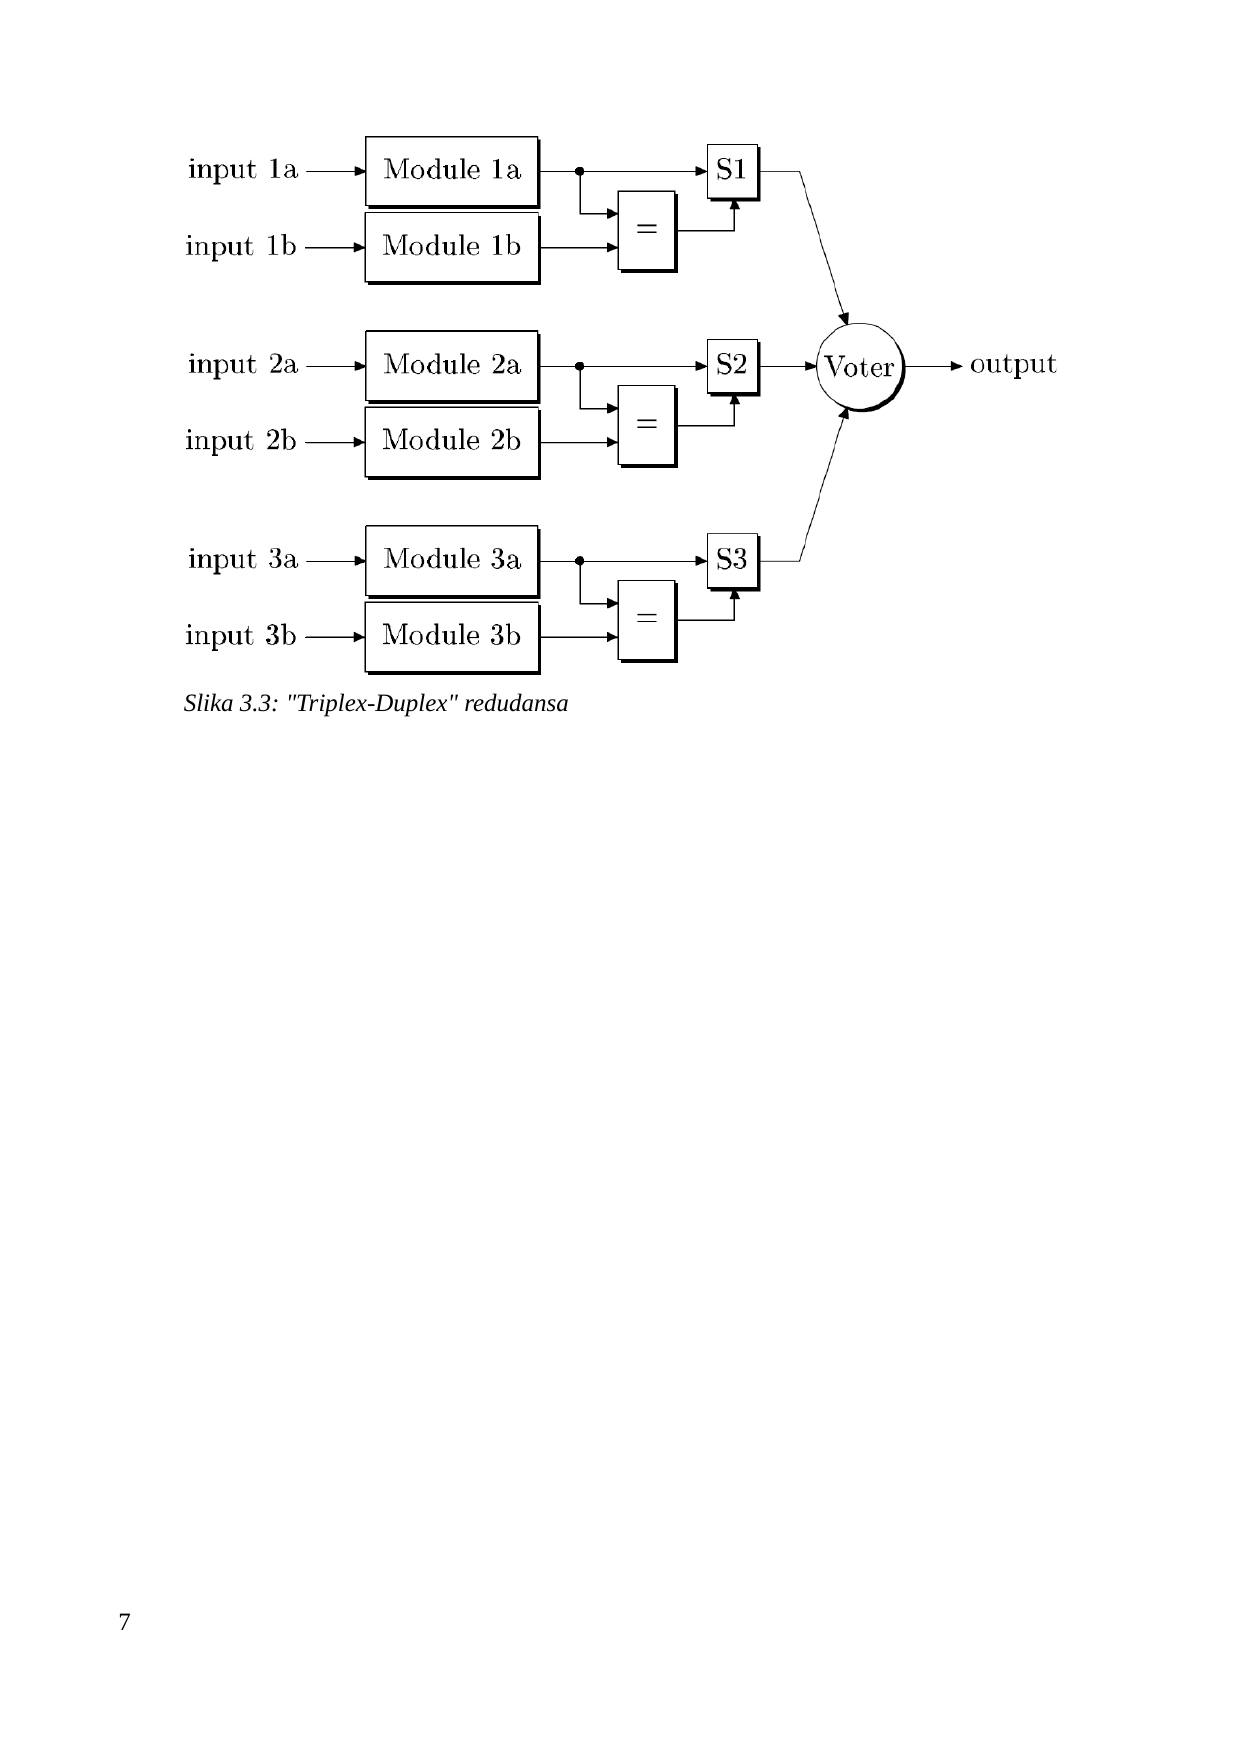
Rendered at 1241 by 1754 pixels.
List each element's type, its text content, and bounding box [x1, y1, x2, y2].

picture [183, 130, 1057, 683]
text Slika 3.3: "Triplex-Duplex" redudansa [183, 683, 1057, 717]
